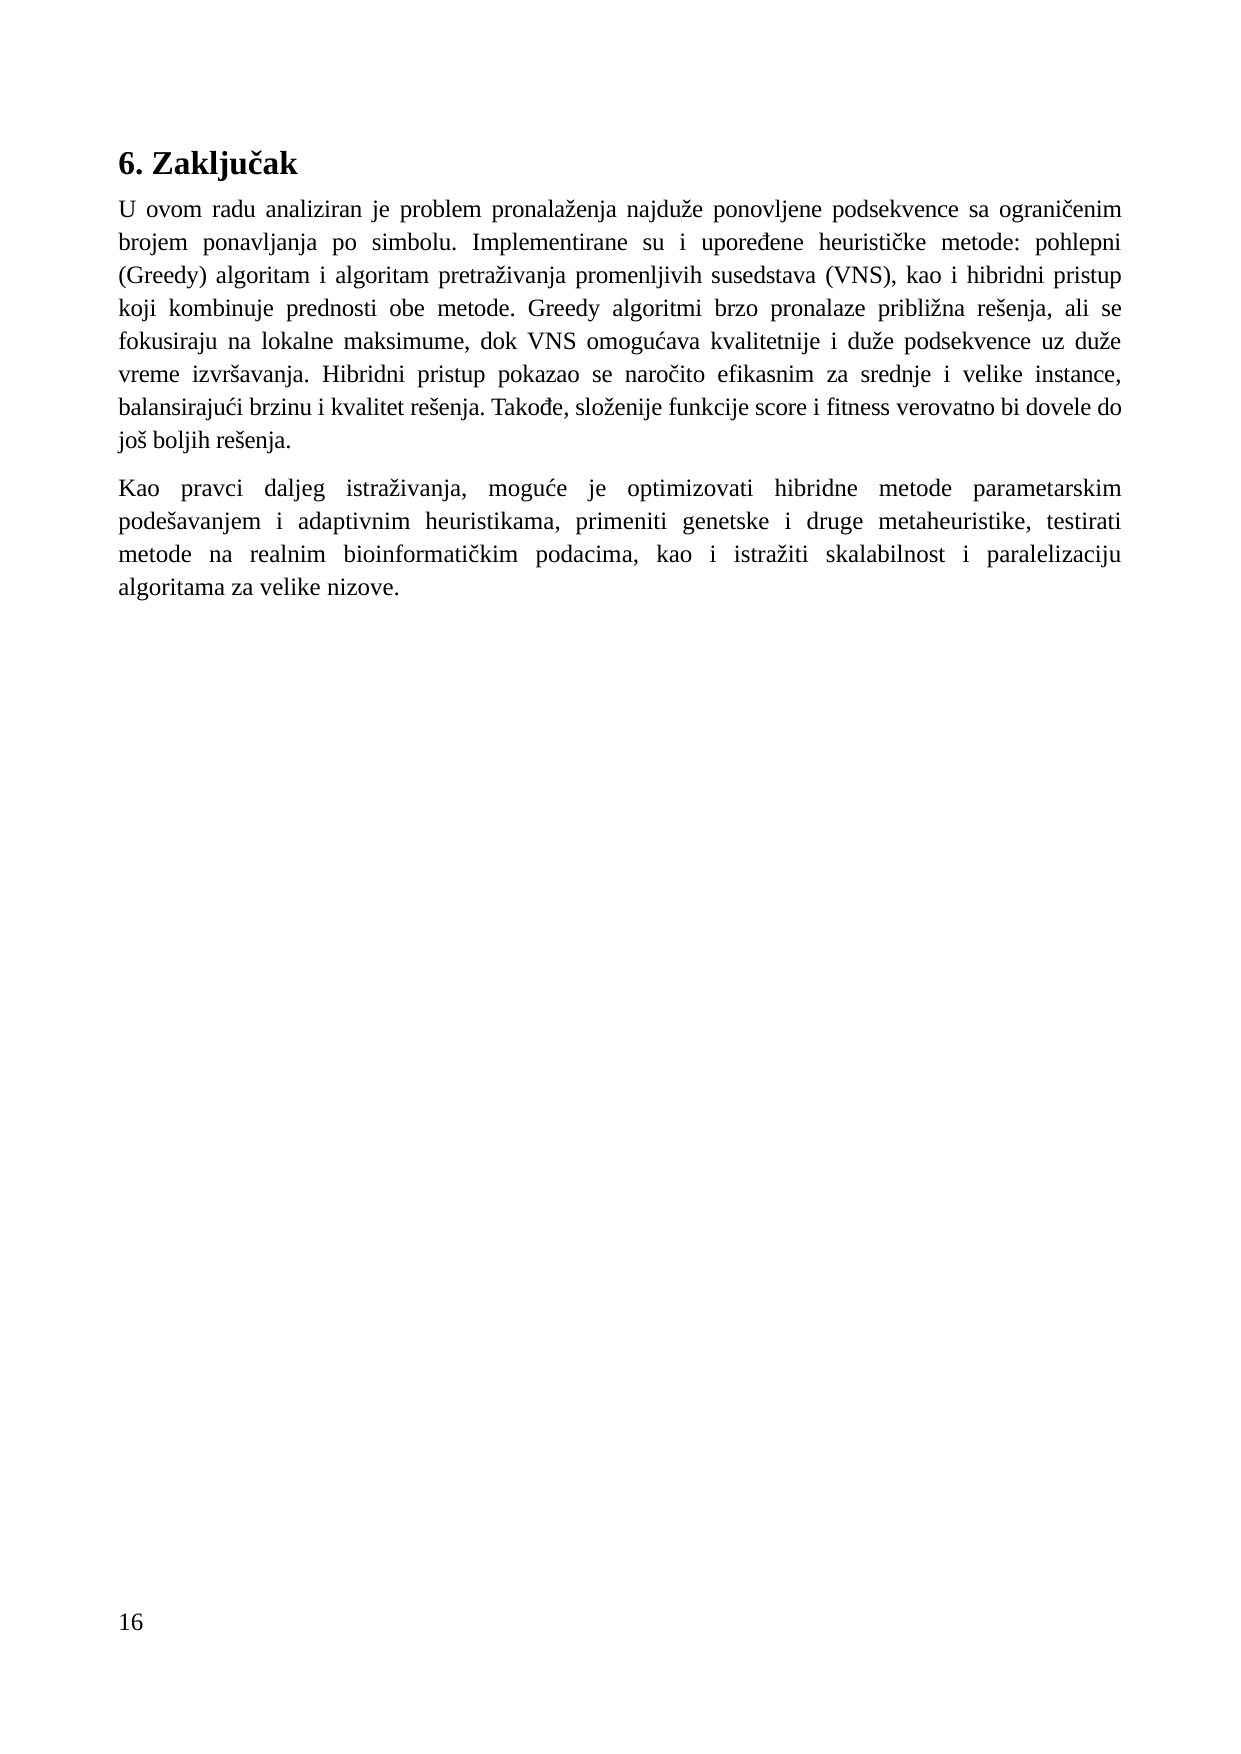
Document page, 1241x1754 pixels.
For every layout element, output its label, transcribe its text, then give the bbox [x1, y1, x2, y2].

text U ovom radu analiziran je problem pronalaženja najduže ponovljene podsekvence sa ograničenim brojem ponavljanja po simbolu. Implementirane su i upoređene heurističke metode: pohlepni (Greedy) algoritam i algoritam pretraživanja promenljivih susedstava (VNS), kao i hibridni pristup koji kombinuje prednosti obe metode. Greedy algoritmi brzo pronalaze približna rešenja, ali se fokusiraju na lokalne maksimume, dok VNS omogućava kvalitetnije i duže podsekvence uz duže vreme izvršavanja. Hibridni pristup pokazao se naročito efikasnim za srednje i velike instance, balansirajući brzinu i kvalitet rešenja. Takođe, složenije funkcije score i fitness verovatno bi dovele do još boljih rešenja. [118, 194, 1122, 454]
subtitle 6. Zaključak [118, 143, 1122, 181]
text Kao pravci daljeg istraživanja, moguće je optimizovati hibridne metode parametarskim podešavanjem i adaptivnim heuristikama, primeniti genetske i druge metaheuristike, testirati metode na realnim bioinformatičkim podacima, kao i istražiti skalabilnost i paralelizaciju algoritama za velike nizove. [118, 473, 1122, 601]
